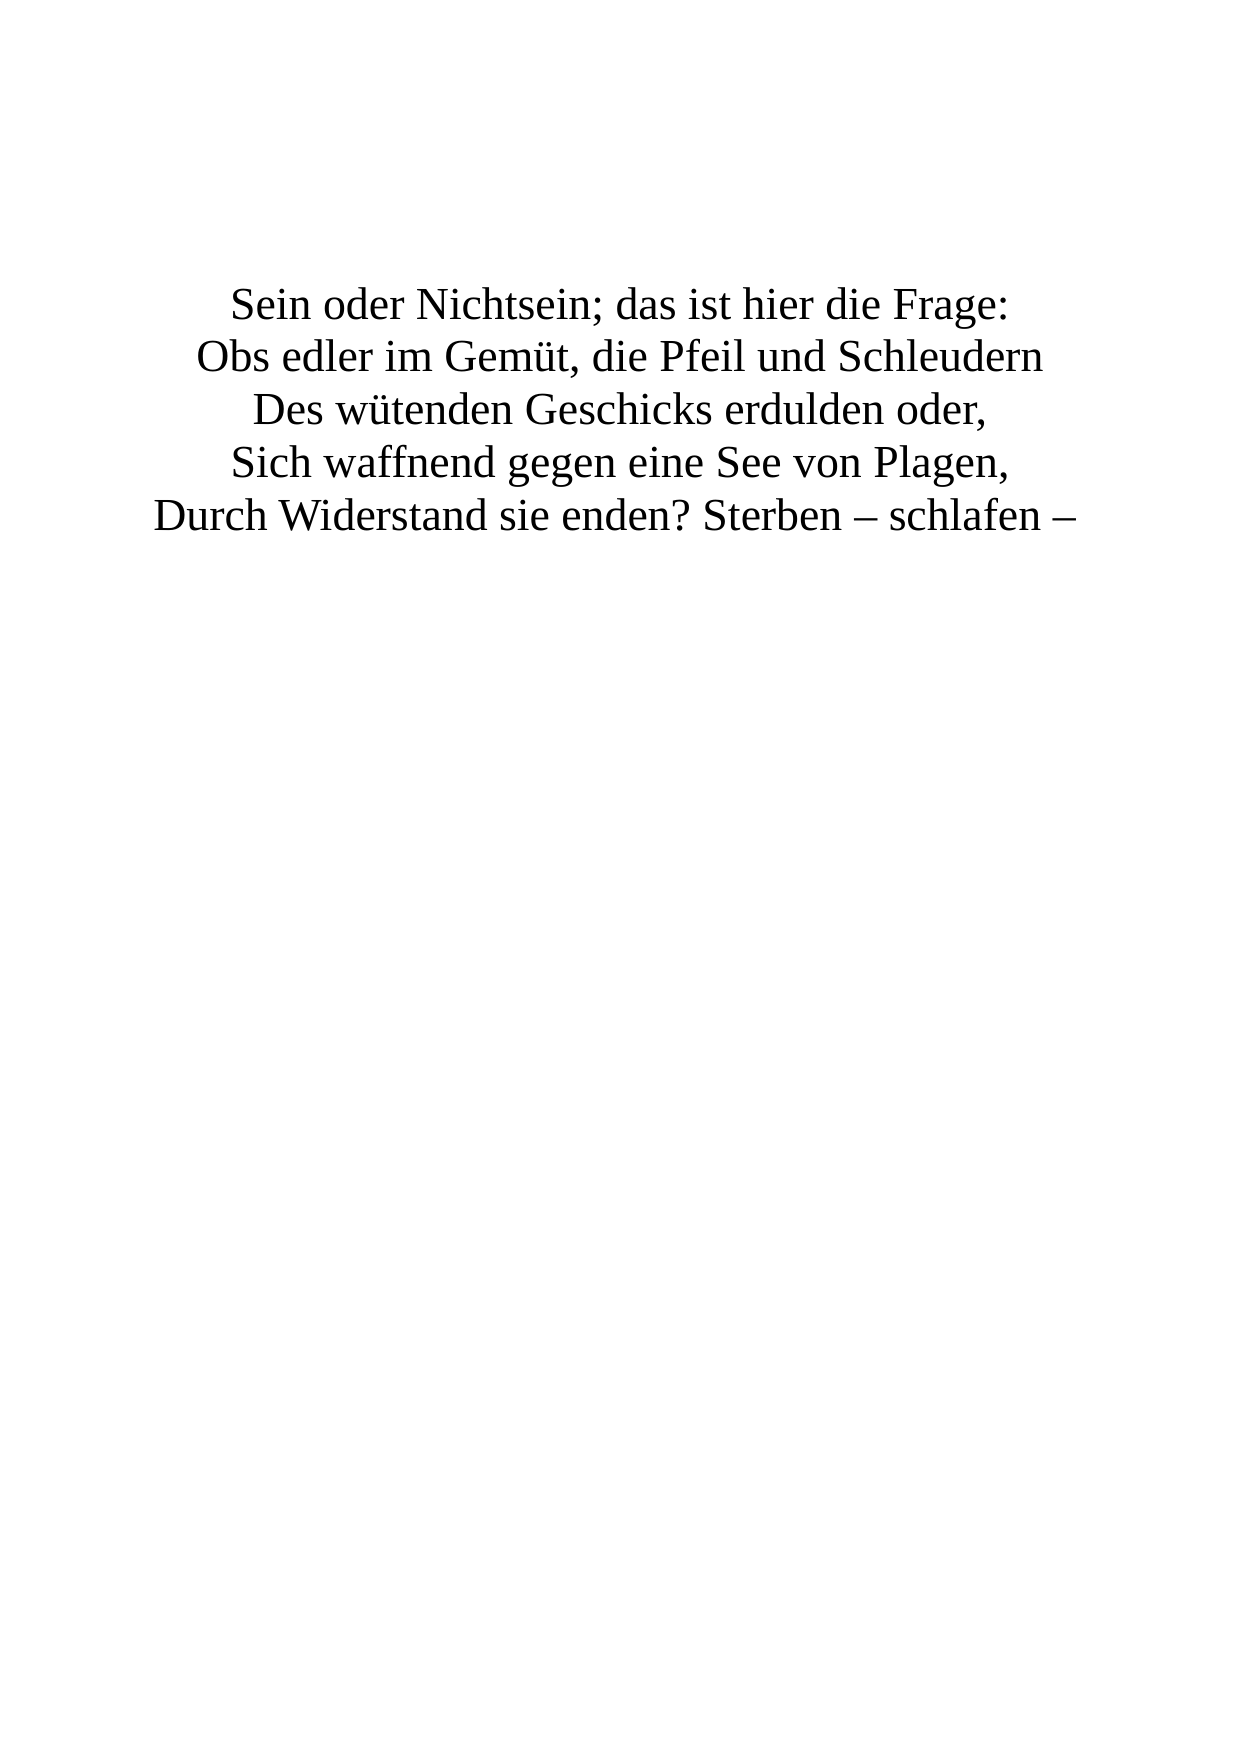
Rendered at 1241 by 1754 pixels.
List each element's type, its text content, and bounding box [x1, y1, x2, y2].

text Sein oder Nichtsein; das ist hier die Frage: Obs edler im Gemüt, die Pfeil und Schleudern Des wütenden Geschicks erdulden oder, Sich waffnend gegen eine See von Plagen, Durch Widerstand sie enden? Sterben – schlafen – [118, 276, 1122, 540]
